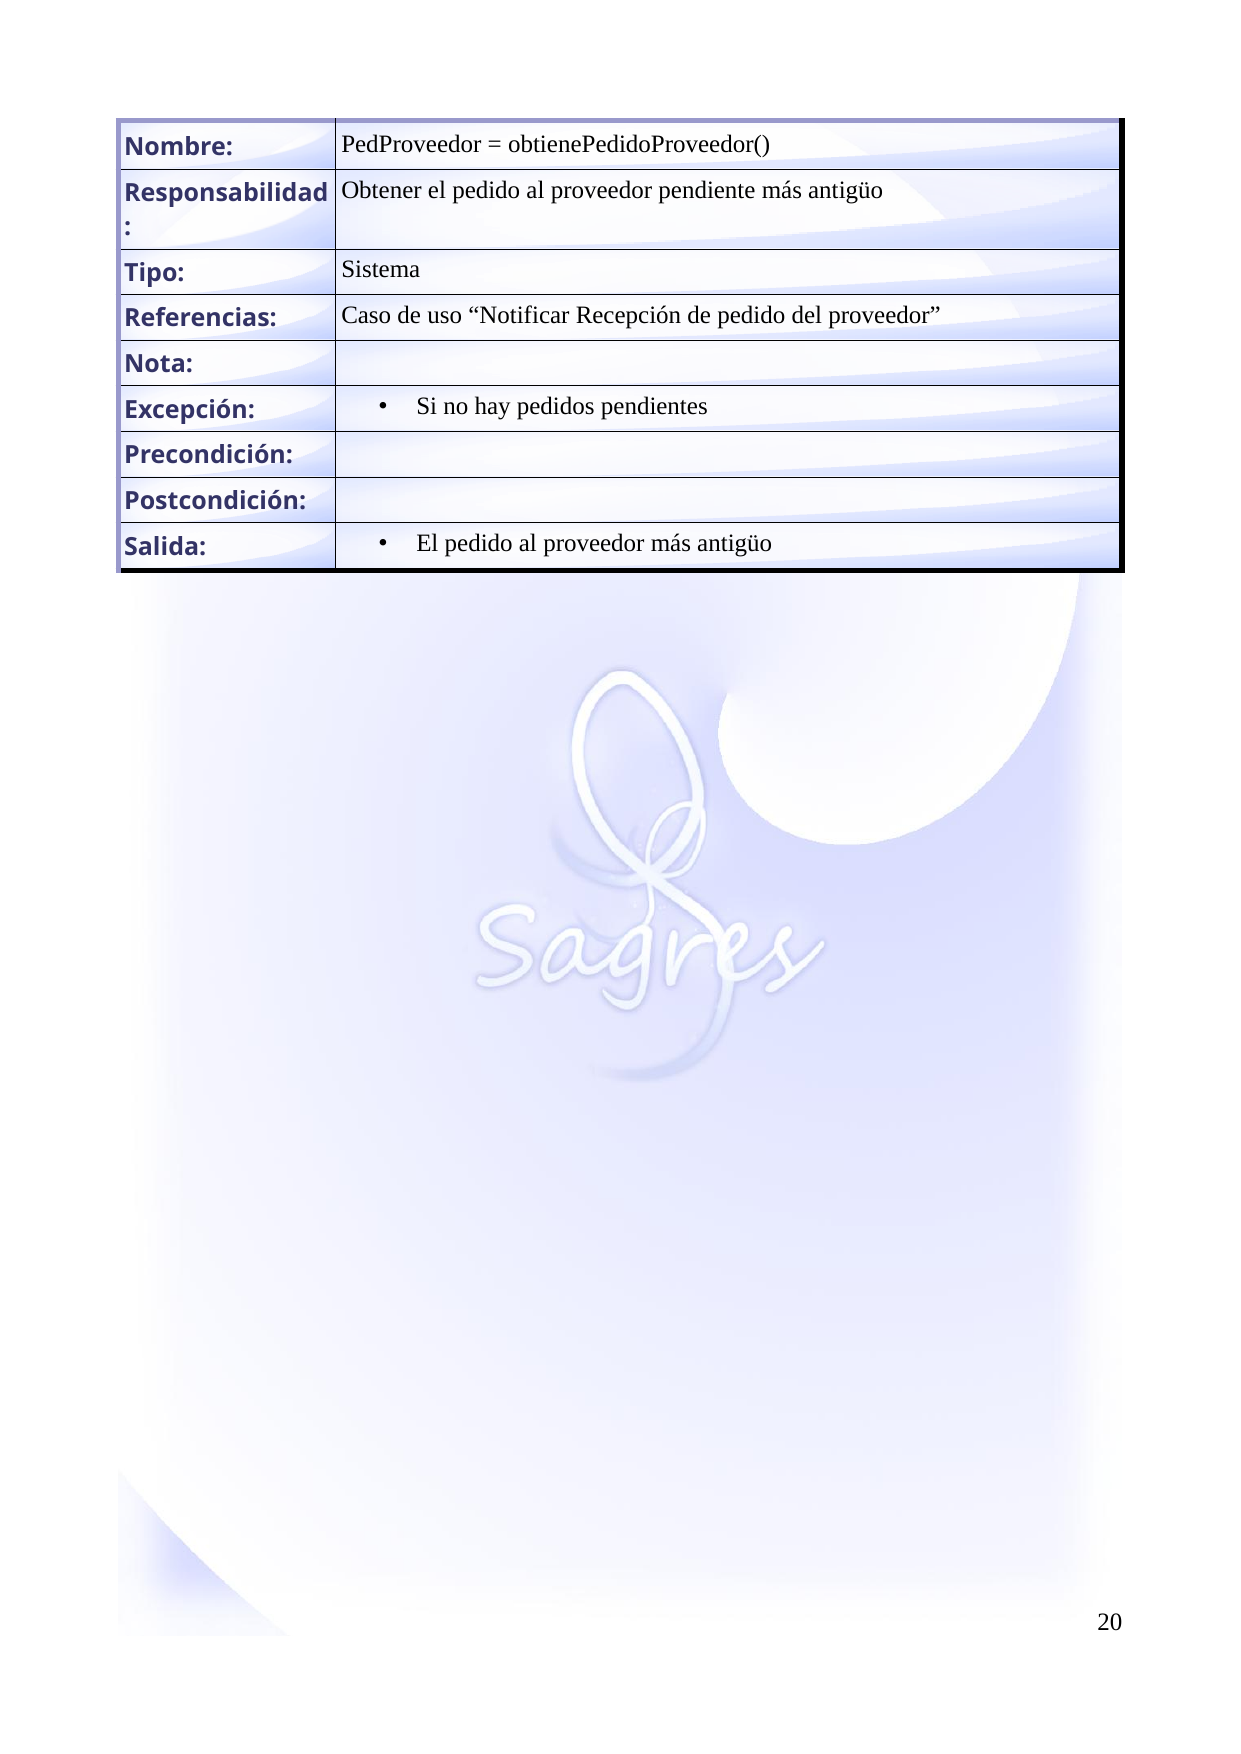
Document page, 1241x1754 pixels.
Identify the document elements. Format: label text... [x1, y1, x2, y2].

table_cell Responsabilidad: [121, 170, 335, 248]
table_cell Postcondición: [121, 478, 335, 522]
table_cell El pedido al proveedor más antigüo [336, 523, 1119, 568]
table_cell Salida: [121, 523, 335, 568]
table_cell Caso de uso “Notificar Recepción de pedido del proveedor” [336, 295, 1119, 340]
table_cell [336, 478, 1119, 522]
table_cell Nota: [121, 341, 335, 385]
table_cell Obtener el pedido al proveedor pendiente más antigüo [336, 170, 1119, 248]
table_cell [336, 341, 1119, 385]
table_cell Excepción: [121, 386, 335, 431]
table_cell Si no hay pedidos pendientes [336, 386, 1119, 431]
table_cell Precondición: [121, 432, 335, 477]
picture [118, 573, 1122, 1636]
table_cell Referencias: [121, 295, 335, 340]
table_header PedProveedor = obtienePedidoProveedor() [336, 123, 1119, 169]
table_cell Sistema [336, 250, 1119, 294]
table_cell Tipo: [121, 250, 335, 294]
table_header Nombre: [121, 123, 335, 169]
table_cell [336, 432, 1119, 477]
